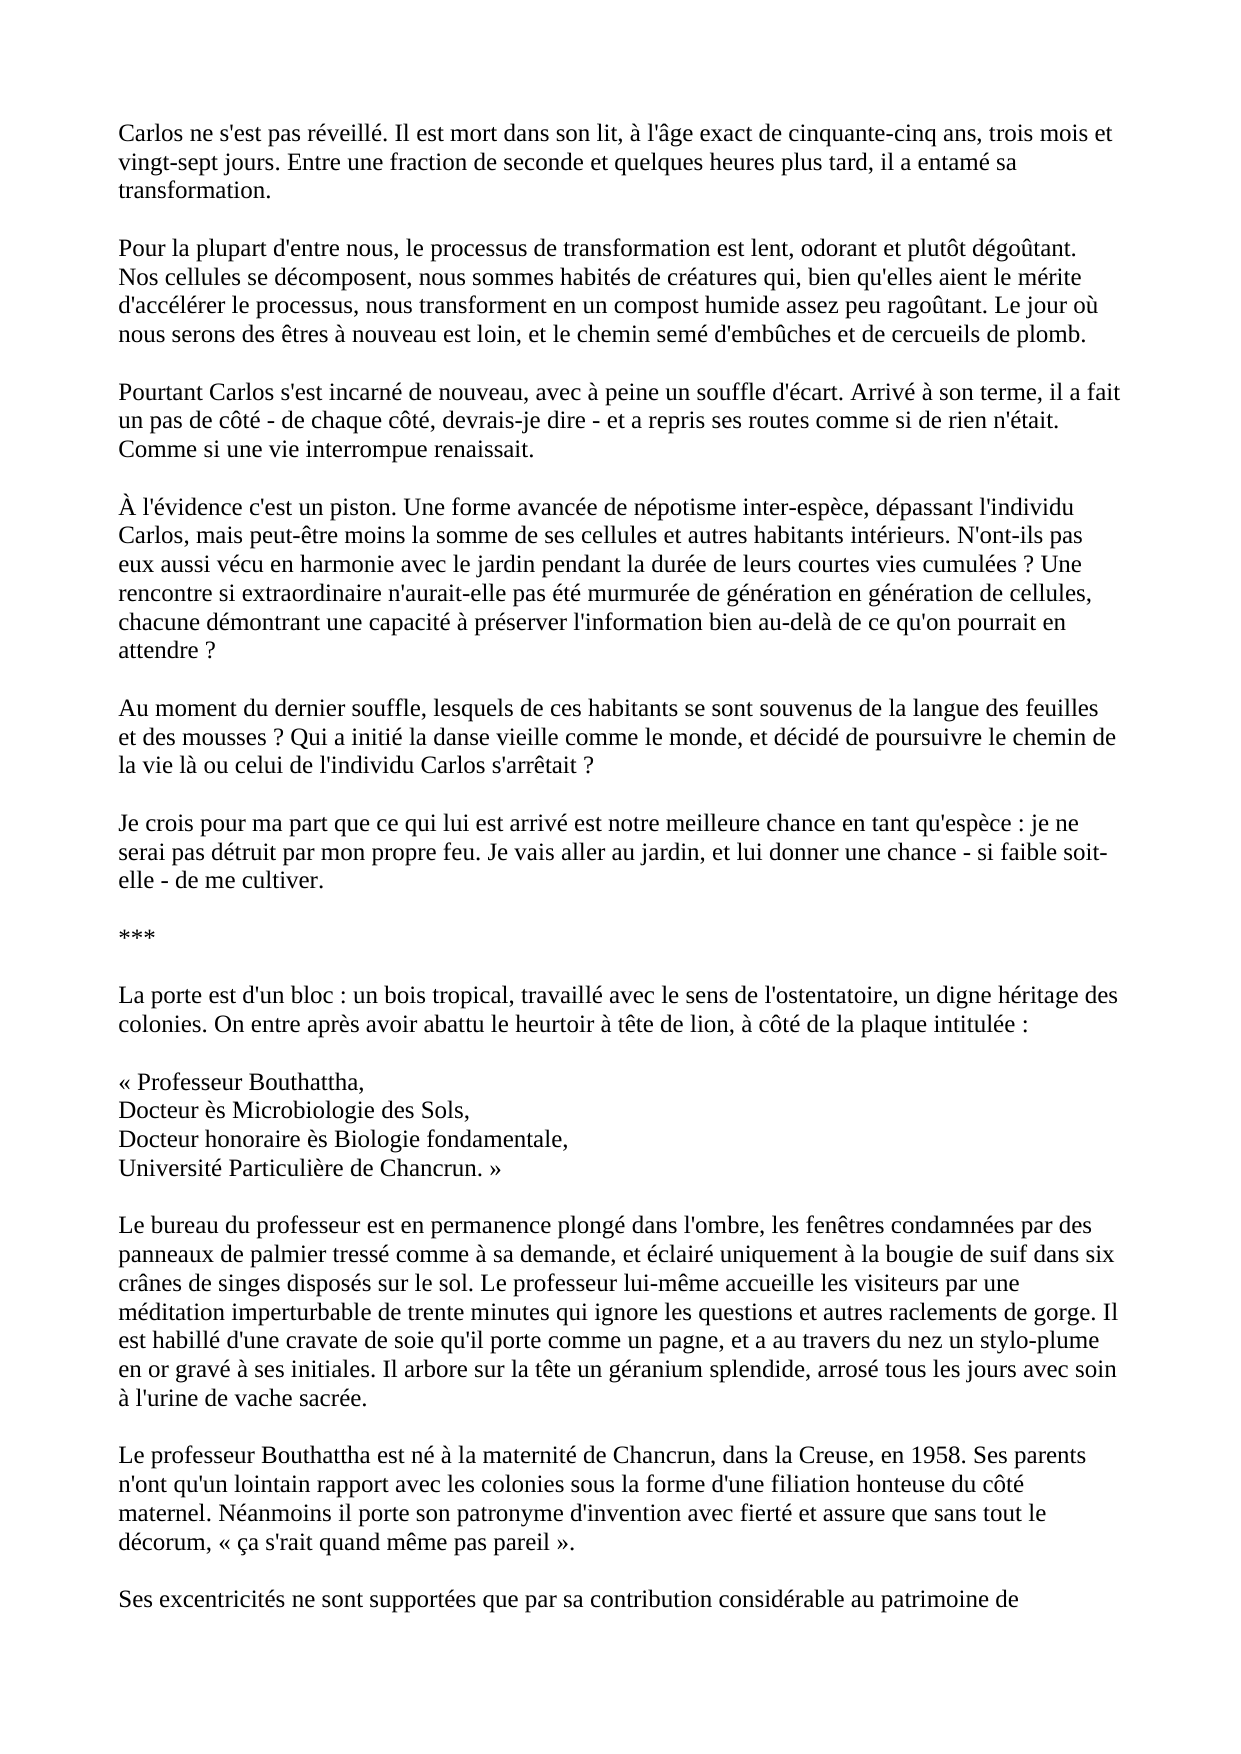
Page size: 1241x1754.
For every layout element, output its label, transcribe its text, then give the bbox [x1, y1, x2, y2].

text Pourtant Carlos s'est incarné de nouveau, avec à peine un souffle d'écart. Arrivé à son terme, il a fait un pas de côté - de chaque côté, devrais-je dire - et a repris ses routes comme si de rien n'était. Comme si une vie interrompue renaissait. [118, 377, 1122, 463]
text Le professeur Bouthattha est né à la maternité de Chancrun, dans la Creuse, en 1958. Ses parents n'ont qu'un lointain rapport avec les colonies sous la forme d'une filiation honteuse du côté maternel. Néanmoins il porte son patronyme d'invention avec fierté et assure que sans tout le décorum, « ça s'rait quand même pas pareil ». [118, 1441, 1122, 1556]
text La porte est d'un bloc : un bois tropical, travaillé avec le sens de l'ostentatoire, un digne héritage des colonies. On entre après avoir abattu le heurtoir à tête de lion, à côté de la plaque intitulée : [118, 981, 1122, 1038]
text Pour la plupart d'entre nous, le processus de transformation est lent, odorant et plutôt dégoûtant. Nos cellules se décomposent, nous sommes habités de créatures qui, bien qu'elles aient le mérite d'accélérer le processus, nous transforment en un compost humide assez peu ragoûtant. Le jour où nous serons des êtres à nouveau est loin, et le chemin semé d'embûches et de cercueils de plomb. [118, 233, 1122, 348]
text Docteur honoraire ès Biologie fondamentale, [118, 1124, 1122, 1153]
text À l'évidence c'est un piston. Une forme avancée de népotisme inter-espèce, dépassant l'individu Carlos, mais peut-être moins la somme de ses cellules et autres habitants intérieurs. N'ont-ils pas eux aussi vécu en harmonie avec le jardin pendant la durée de leurs courtes vies cumulées ? Une rencontre si extraordinaire n'aurait-elle pas été murmurée de génération en génération de cellules, chacune démontrant une capacité à préserver l'information bien au-delà de ce qu'on pourrait en attendre ? [118, 492, 1122, 664]
text Le bureau du professeur est en permanence plongé dans l'ombre, les fenêtres condamnées par des panneaux de palmier tressé comme à sa demande, et éclairé uniquement à la bougie de suif dans six crânes de singes disposés sur le sol. Le professeur lui-même accueille les visiteurs par une méditation imperturbable de trente minutes qui ignore les questions et autres raclements de gorge. Il est habillé d'une cravate de soie qu'il porte comme un pagne, et a au travers du nez un stylo-plume en or gravé à ses initiales. Il arbore sur la tête un géranium splendide, arrosé tous les jours avec soin à l'urine de vache sacrée. [118, 1211, 1122, 1412]
text Docteur ès Microbiologie des Sols, [118, 1096, 1122, 1124]
text « Professeur Bouthattha, [118, 1067, 1122, 1096]
text Je crois pour ma part que ce qui lui est arrivé est notre meilleure chance en tant qu'espèce : je ne serai pas détruit par mon propre feu. Je vais aller au jardin, et lui donner une chance - si faible soit-elle - de me cultiver. [118, 808, 1122, 894]
text Au moment du dernier souffle, lesquels de ces habitants se sont souvenus de la langue des feuilles et des mousses ? Qui a initié la danse vieille comme le monde, et décidé de poursuivre le chemin de la vie là ou celui de l'individu Carlos s'arrêtait ? [118, 693, 1122, 779]
text Carlos ne s'est pas réveillé. Il est mort dans son lit, à l'âge exact de cinquante-cinq ans, trois mois et vingt-sept jours. Entre une fraction de seconde et quelques heures plus tard, il a entamé sa transformation. [118, 118, 1122, 204]
text Ses excentricités ne sont supportées que par sa contribution considérable au patrimoine de [118, 1584, 1122, 1613]
text Université Particulière de Chancrun. » [118, 1153, 1122, 1182]
text *** [118, 923, 1122, 952]
